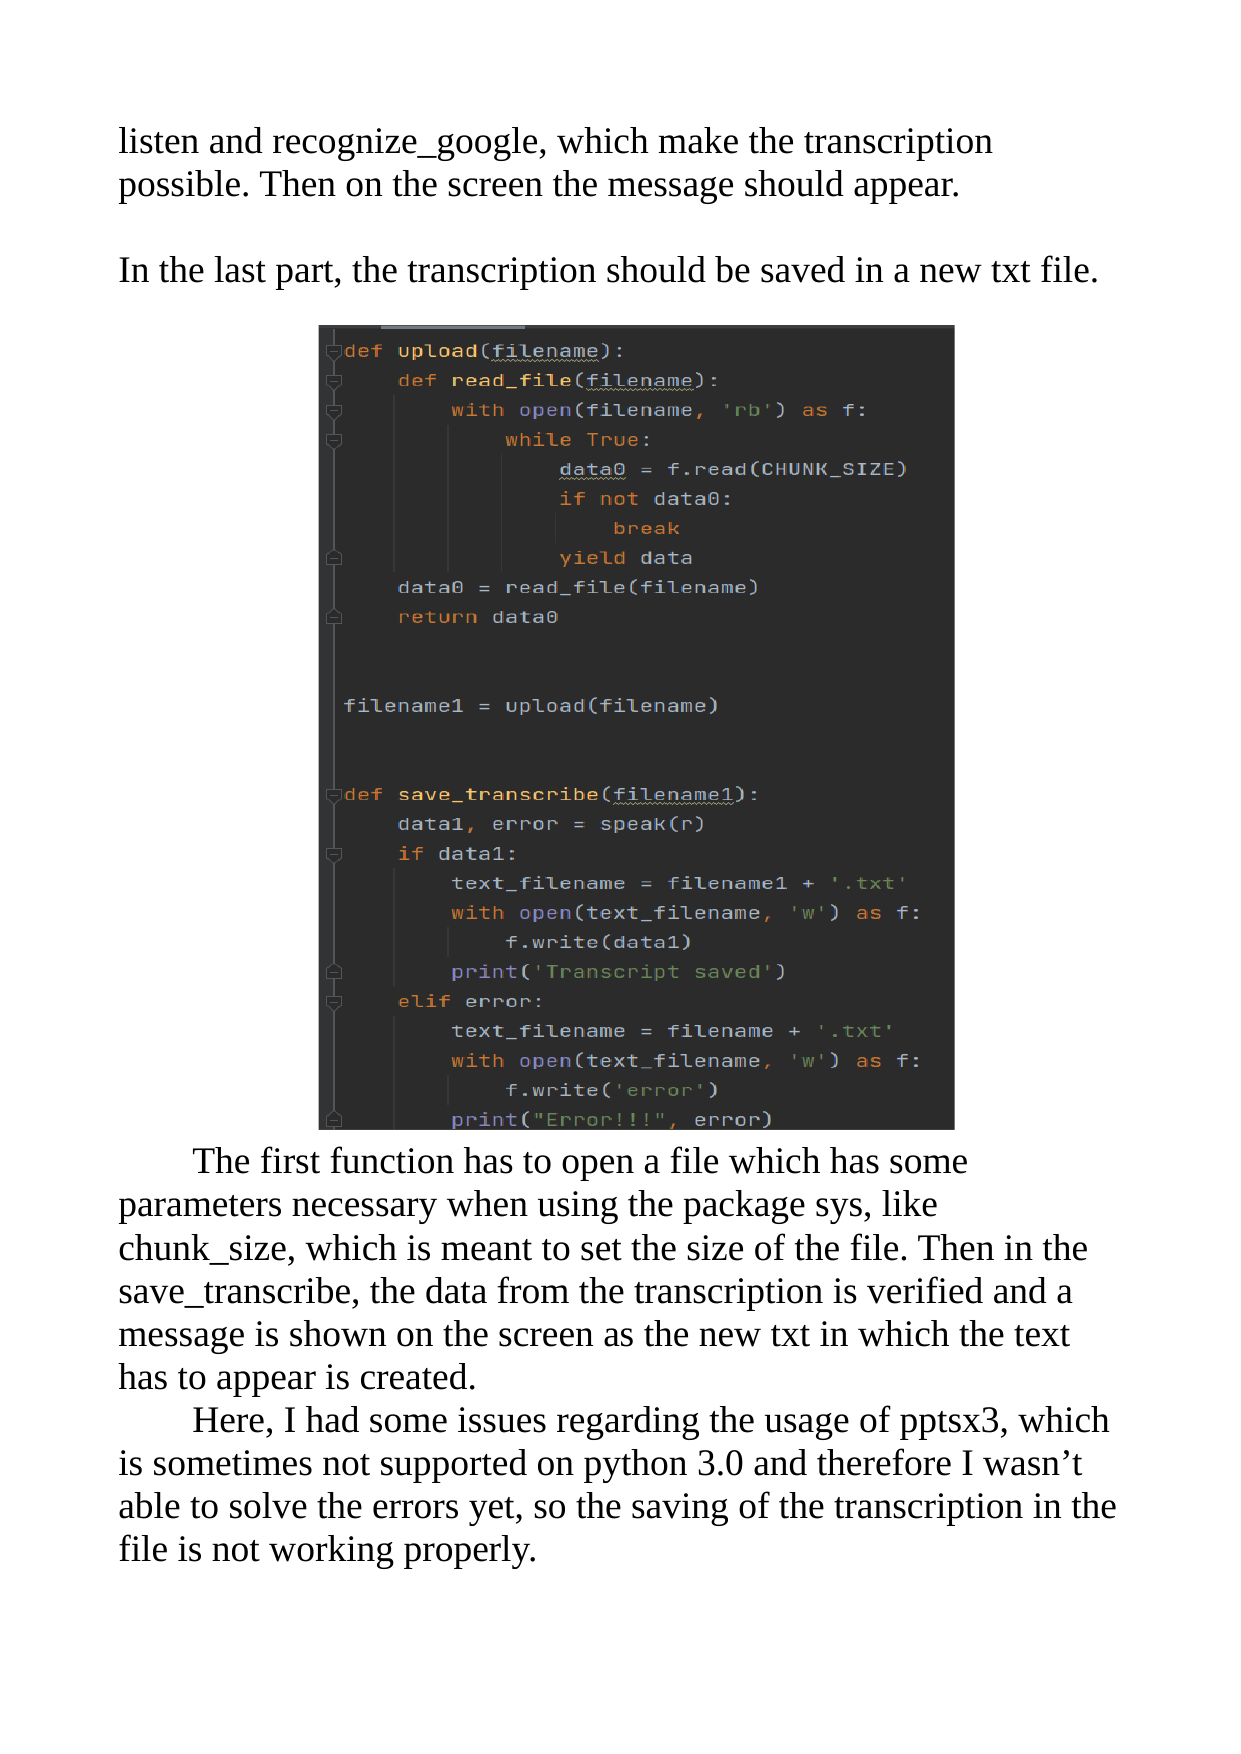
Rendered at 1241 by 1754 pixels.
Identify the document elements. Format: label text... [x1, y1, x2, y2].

text Here, I had some issues regarding the usage of pptsx3, which is sometimes not supported on python 3.0 and therefore I wasn’t able to solve the errors yet, so the saving of the transcription in the file is not working properly. [118, 1397, 1122, 1570]
text In the last part, the transcription should be saved in a new txt file. [118, 247, 1122, 291]
text listen and recognize_google, which make the transcription possible. Then on the screen the message should appear. [118, 118, 1122, 204]
text The first function has to open a file which has some parameters necessary when using the package sys, like chunk_size, which is meant to set the size of the file. Then in the save_transcribe, the data from the transcription is verified and a message is shown on the screen as the new txt in which the text has to appear is created. [118, 1139, 1122, 1397]
picture [318, 325, 955, 1130]
